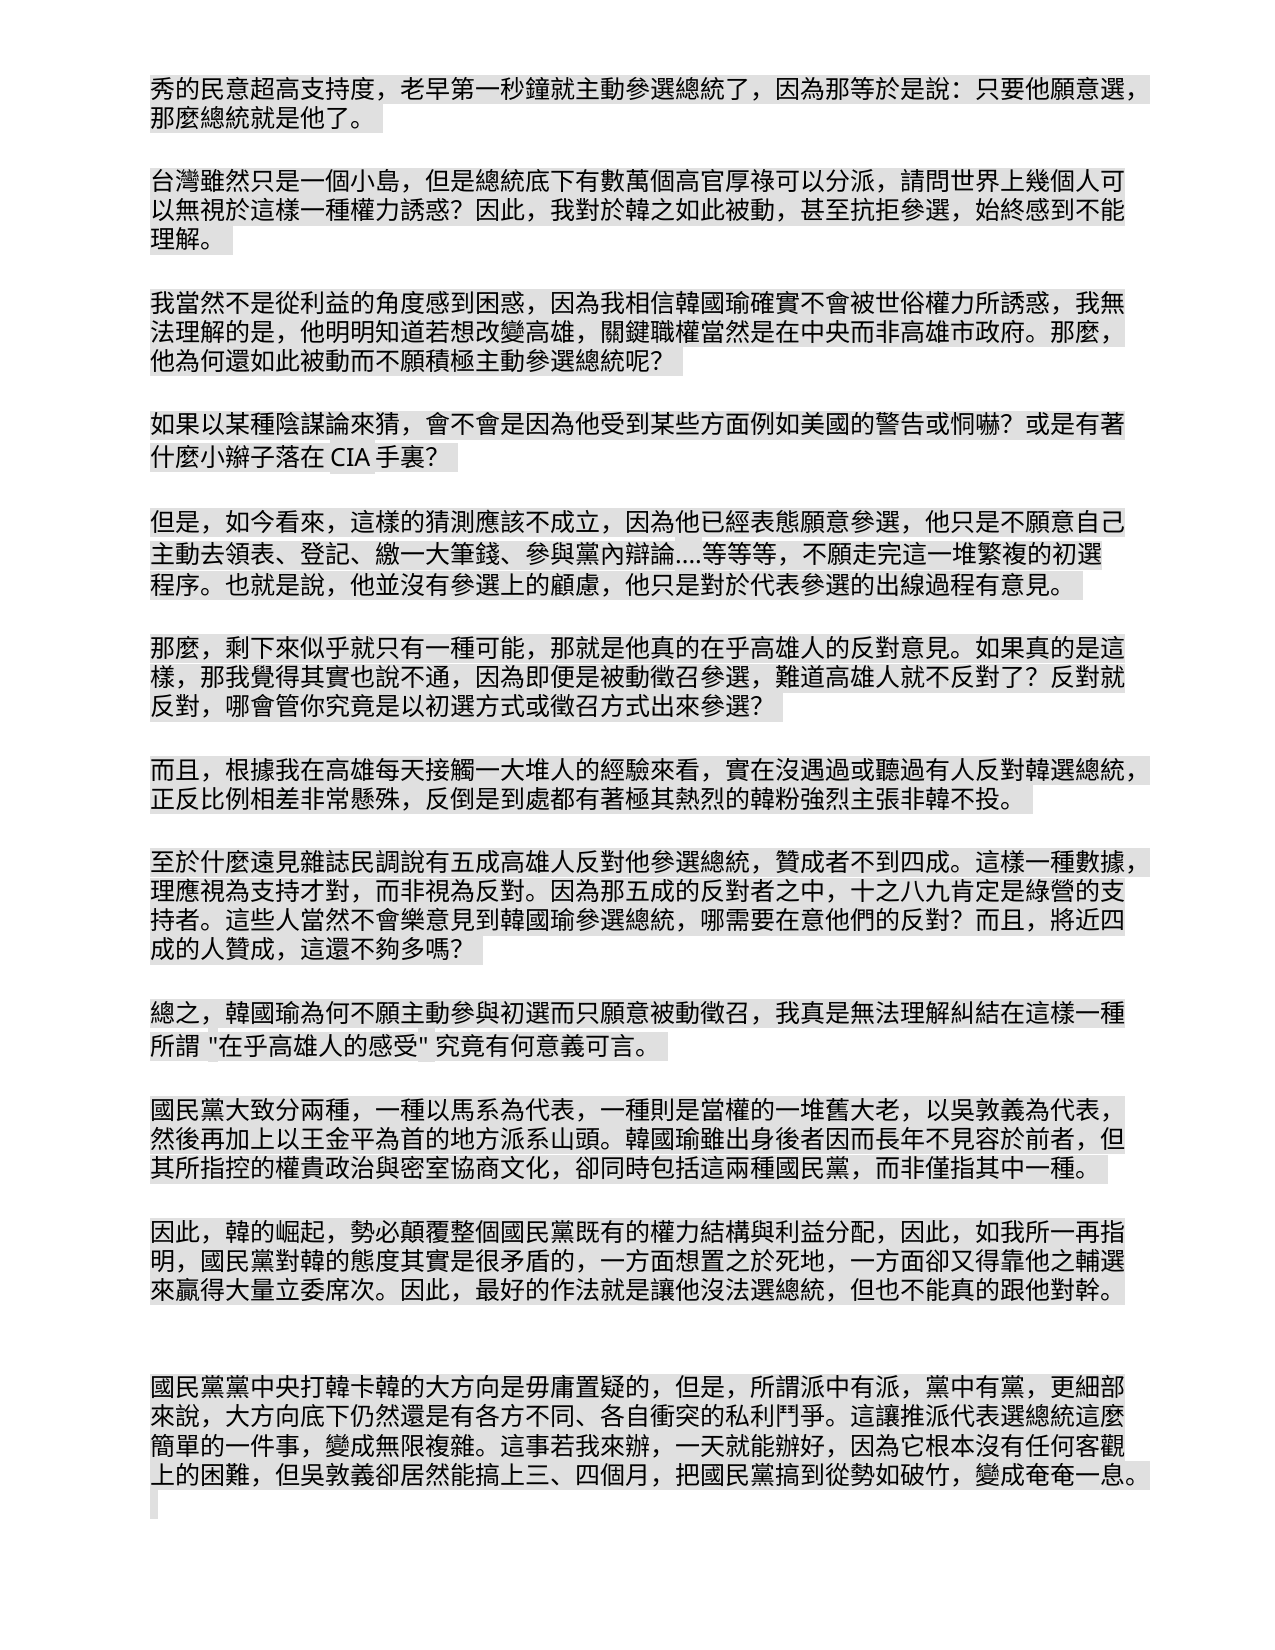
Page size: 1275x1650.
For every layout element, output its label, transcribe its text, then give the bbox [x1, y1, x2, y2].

text 卡韓政變(21)：國民黨的打韓大戲 陳真2019. 04. 24. 今天任何一個政治人物，甚至是任何一個人，如果有韓國瑜如此之高、遙遙領先、一枝獨秀的民意超高支持度，老早第一秒鐘就主動參選總統了，因為那等於是說：只要他願意選，那麼總統就是他了。 台灣雖然只是一個小島，但是總統底下有數萬個高官厚祿可以分派，請問世界上幾個人可以無視於這樣一種權力誘惑？因此，我對於韓之如此被動，甚至抗拒參選，始終感到不能理解。 我當然不是從利益的角度感到困惑，因為我相信韓國瑜確實不會被世俗權力所誘惑，我無法理解的是，他明明知道若想改變高雄，關鍵職權當然是在中央而非高雄市政府。那麼，他為何還如此被動而不願積極主動參選總統呢？ 如果以某種陰謀論來猜，會不會是因為他受到某些方面例如美國的警告或恫嚇？或是有著什麼小辮子落在CIA手裏？ 但是，如今看來，這樣的猜測應該不成立，因為他已經表態願意參選，他只是不願意自己主動去領表、登記、繳一大筆錢、參與黨內辯論....等等等，不願走完這一堆繁複的初選程序。也就是說，他並沒有參選上的顧慮，他只是對於代表參選的出線過程有意見。 那麼，剩下來似乎就只有一種可能，那就是他真的在乎高雄人的反對意見。如果真的是這樣，那我覺得其實也說不通，因為即便是被動徵召參選，難道高雄人就不反對了？反對就反對，哪會管你究竟是以初選方式或徵召方式出來參選？ 而且，根據我在高雄每天接觸一大堆人的經驗來看，實在沒遇過或聽過有人反對韓選總統，正反比例相差非常懸殊，反倒是到處都有著極其熱烈的韓粉強烈主張非韓不投。 至於什麼遠見雜誌民調說有五成高雄人反對他參選總統，贊成者不到四成。這樣一種數據，理應視為支持才對，而非視為反對。因為那五成的反對者之中，十之八九肯定是綠營的支持者。這些人當然不會樂意見到韓國瑜參選總統，哪需要在意他們的反對？而且，將近四成的人贊成，這還不夠多嗎？ 總之，韓國瑜為何不願主動參與初選而只願意被動徵召，我真是無法理解糾結在這樣一種所謂 "在乎高雄人的感受" 究竟有何意義可言。 國民黨大致分兩種，一種以馬系為代表，一種則是當權的一堆舊大老，以吳敦義為代表，然後再加上以王金平為首的地方派系山頭。韓國瑜雖出身後者因而長年不見容於前者，但其所指控的權貴政治與密室協商文化，卻同時包括這兩種國民黨，而非僅指其中一種。 因此，韓的崛起，勢必顛覆整個國民黨既有的權力結構與利益分配，因此，如我所一再指明，國民黨對韓的態度其實是很矛盾的，一方面想置之於死地，一方面卻又得靠他之輔選來贏得大量立委席次。因此，最好的作法就是讓他沒法選總統，但也不能真的跟他對幹。 國民黨黨中央打韓卡韓的大方向是毋庸置疑的，但是，所謂派中有派，黨中有黨，更細部來說，大方向底下仍然還是有各方不同、各自衝突的私利鬥爭。這讓推派代表選總統這麼簡單的一件事，變成無限複雜。這事若我來辦，一天就能辦好，因為它根本沒有任何客觀上的困難，但吳敦義卻居然能搞上三、四個月，把國民黨搞到從勢如破竹，變成奄奄一息。 不管哪個黨，推派候選人都沒有什麼既定程序，根本沒有這回事，所以也沒有什麼維護不維護制度的問題。制度原本就是這樣。因此，所謂什麼建立制度、尊重程序之類的說詞，完全是鬼扯蛋，根本不是事實。 所謂制度或程序，不管是哪一個黨都一樣，每次都是到時候看狀況而定，往往大家一起協商，任何方式都行，大家說了算。萬一擺不平，那就主席或中常會或什麼幾人小組或什麼 "選對會" 說了算。 也就是說，吳敦義是完全有權力直接進行徵召的，就算有人反對，他還是可以這麼做，一點問題也沒有。但是這老狐狸真的很可怕，他每天說要徵召最強棒，卻永遠只是嘴巴說說，一切所作所為都是在搞黨內鬥爭，藉著這樣一種政治操弄打擊異己，藉韓打朱滅王，然後再偷偷趁韓不在台灣，扶植郭台銘，想把韓國瑜從背後一槍打死，並且還讓郭台銘故意放話說堅決反對徵召，以便卡韓。 不只這樣，黨中央同時還透過外圍人馬進行各種放話，甚至散播謠言抹黑韓國瑜，比方說抹黑韓私下偷偷寫信給吳敦義要求黃袍加身等等，企圖打擊其道德形象。 吳敦義這樣搞，搞到最後，很可能就是與他及馬郝等人結盟的政治代理人郭台銘出線。郭不是什麼大老虎，但他毫無疑問是個大金主，對 "自己人" 很慷慨，比方說光是馬英九成立的基金會，郭台銘就捐了七千萬。郭雖勝算不大，但仍有一點小小的可能性當選總統。就算沒當選，至少也確保了國民黨的既有勢力與利益結構不會被韓國瑜給顛覆，同時也不至於和韓翻臉，依然可以利用韓的影響力壯大立委席次。 我講這一堆，命中率應該在95%以上。從這一堆敘述中，你有沒有發現一個根本問題，那就是人民的長遠利益與痛苦，根本不是這個以吳為首的黨中央所關心。 [150, 75, 1125, 1553]
